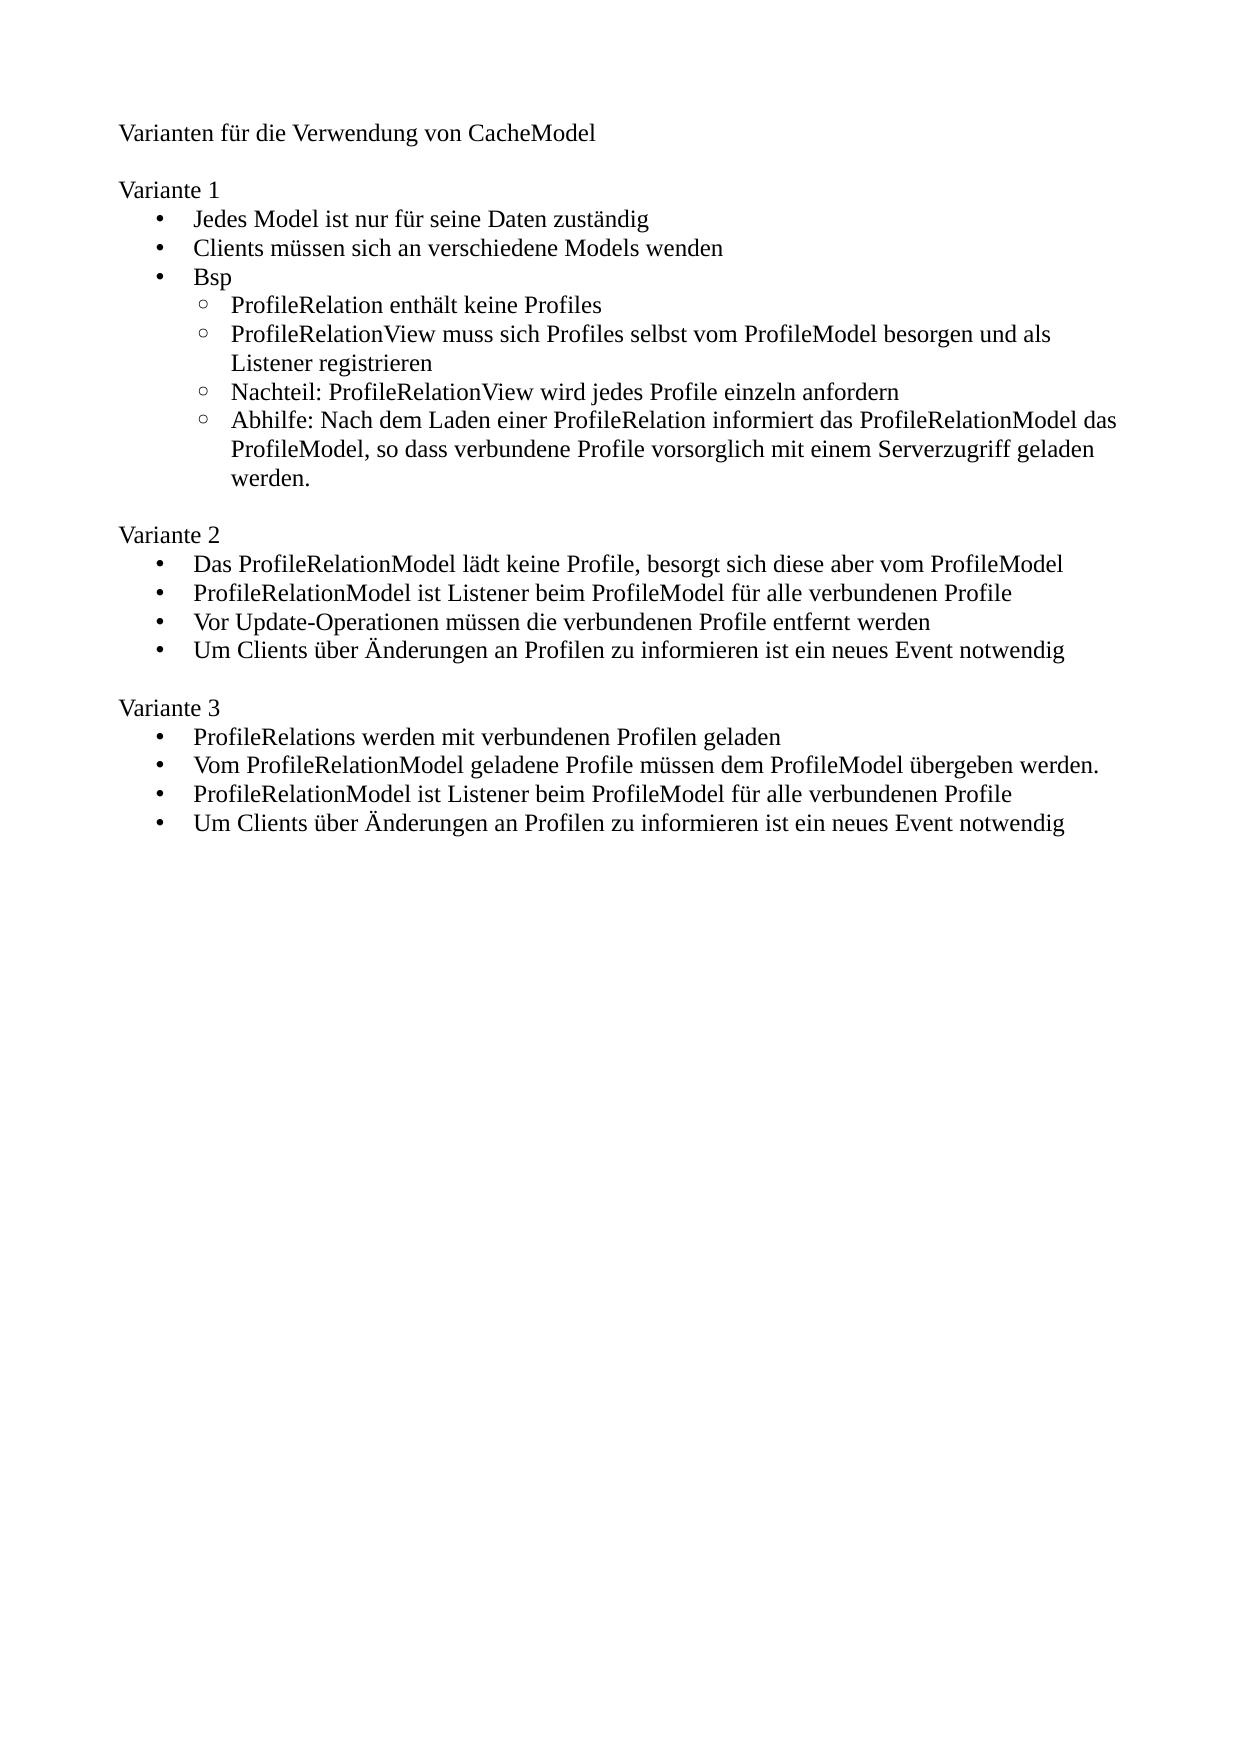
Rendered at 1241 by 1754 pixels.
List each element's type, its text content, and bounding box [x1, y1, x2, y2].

list Um Clients über Änderungen an Profilen zu informieren ist ein neues Event notwendig [156, 636, 1122, 664]
list Abhilfe: Nach dem Laden einer ProfileRelation informiert das ProfileRelationModel das ProfileModel, so dass verbundene Profile vorsorglich mit einem Serverzugriff geladen werden. [193, 406, 1122, 492]
list Vor Update-Operationen müssen die verbundenen Profile entfernt werden [156, 607, 1122, 636]
list Nachteil: ProfileRelationView wird jedes Profile einzeln anfordern [193, 377, 1122, 406]
list ProfileRelationModel ist Listener beim ProfileModel für alle verbundenen Profile [156, 578, 1122, 607]
list Um Clients über Änderungen an Profilen zu informieren ist ein neues Event notwendig [156, 808, 1122, 837]
list ProfileRelationView muss sich Profiles selbst vom ProfileModel besorgen und als Listener registrieren [193, 319, 1122, 377]
text Varianten für die Verwendung von CacheModel [118, 118, 1122, 147]
text Variante 3 [118, 693, 1122, 722]
list ProfileRelations werden mit verbundenen Profilen geladen [156, 722, 1122, 751]
list Vom ProfileRelationModel geladene Profile müssen dem ProfileModel übergeben werden. [156, 751, 1122, 779]
list Jedes Model ist nur für seine Daten zuständig [156, 204, 1122, 233]
text Variante 1 [118, 176, 1122, 204]
text Variante 2 [118, 521, 1122, 549]
list ProfileRelationModel ist Listener beim ProfileModel für alle verbundenen Profile [156, 779, 1122, 808]
list Clients müssen sich an verschiedene Models wenden [156, 233, 1122, 262]
list ProfileRelation enthält keine Profiles [193, 291, 1122, 319]
list Bsp [156, 262, 1122, 291]
list Das ProfileRelationModel lädt keine Profile, besorgt sich diese aber vom ProfileModel [156, 549, 1122, 578]
